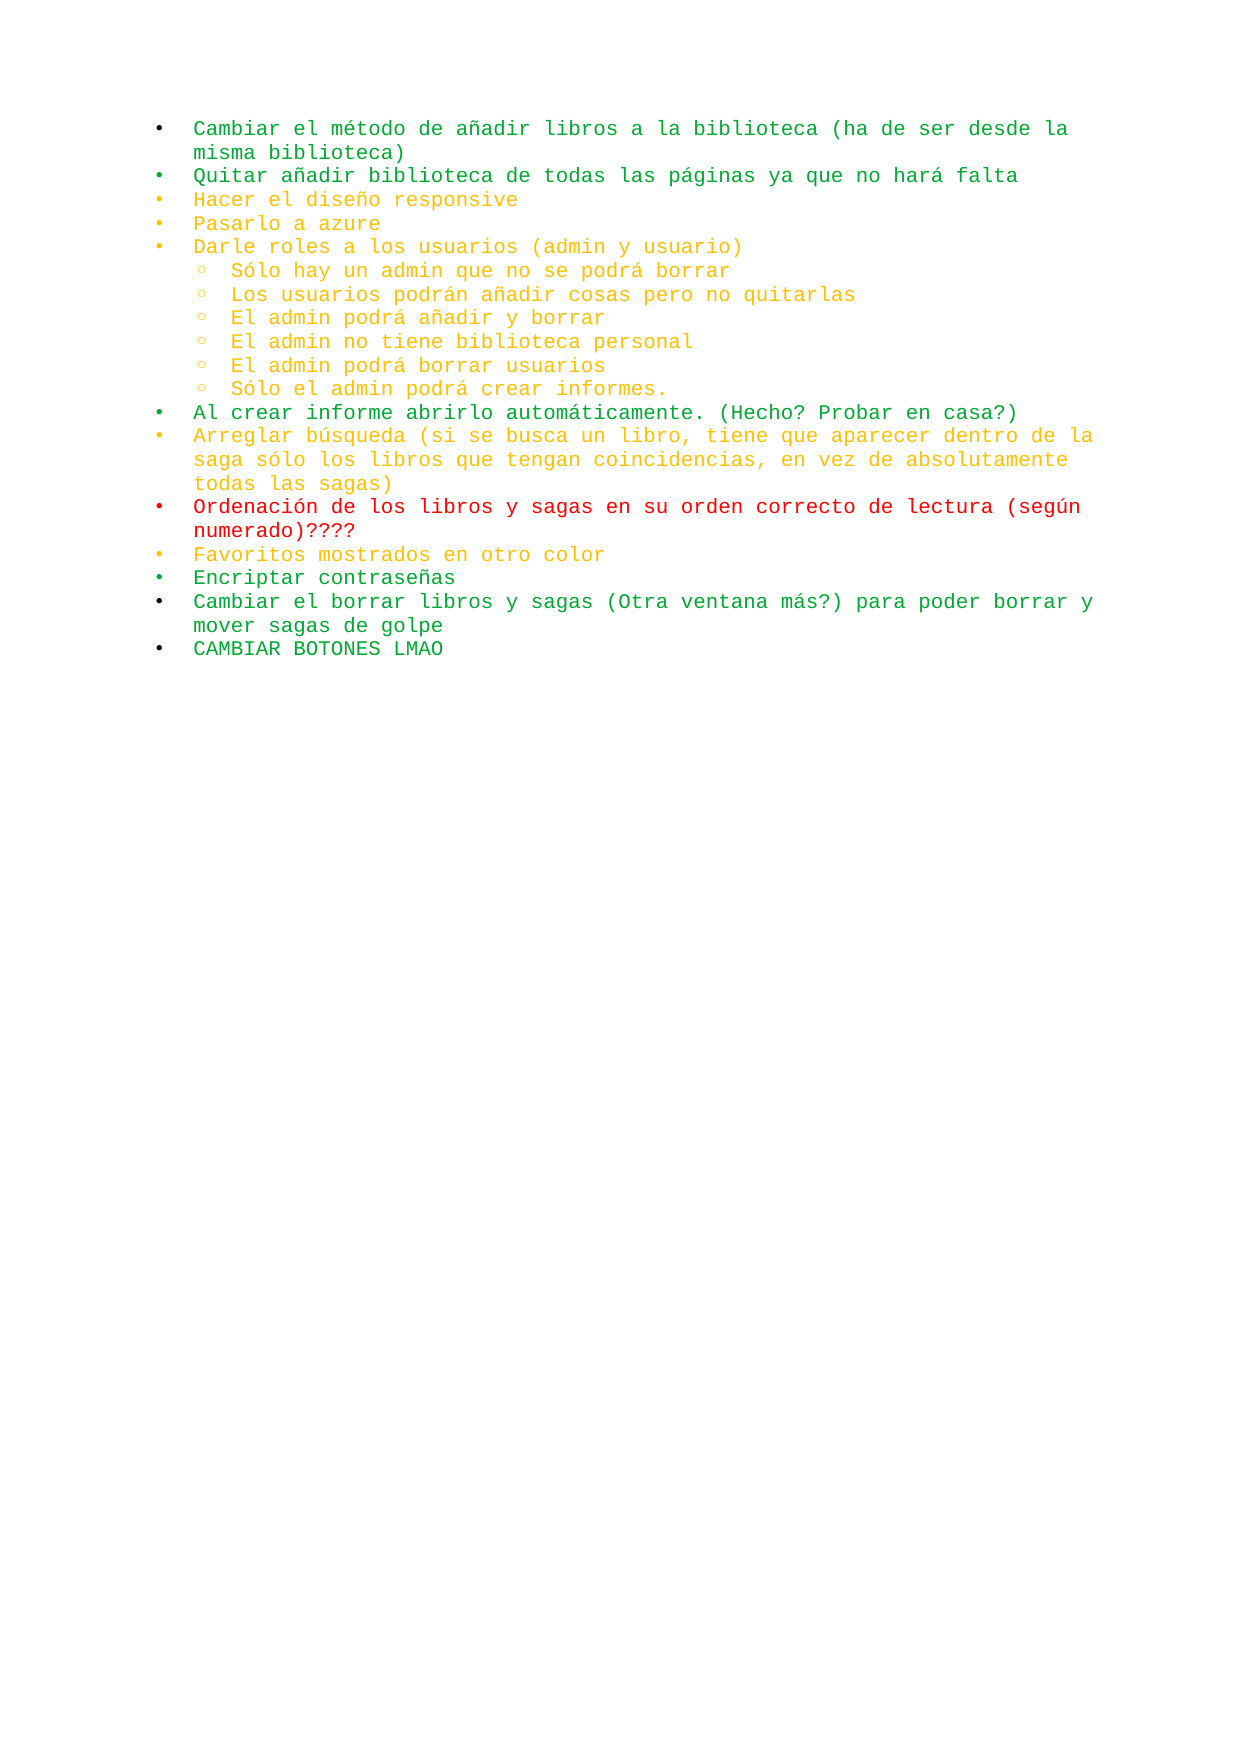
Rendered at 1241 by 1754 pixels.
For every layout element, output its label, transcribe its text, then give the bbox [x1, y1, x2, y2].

list El admin no tiene biblioteca personal [193, 331, 1122, 354]
list Encriptar contraseñas [156, 567, 1122, 591]
list Arreglar búsqueda (si se busca un libro, tiene que aparecer dentro de la saga sólo los libros que tengan coincidencias, en vez de absolutamente todas las sagas) [156, 426, 1122, 496]
list Quitar añadir biblioteca de todas las páginas ya que no hará falta [156, 165, 1122, 189]
list Cambiar el método de añadir libros a la biblioteca (ha de ser desde la misma biblioteca) [156, 118, 1122, 165]
list Sólo hay un admin que no se podrá borrar [193, 260, 1122, 284]
list Hacer el diseño responsive [156, 189, 1122, 213]
list Ordenación de los libros y sagas en su orden correcto de lectura (según numerado)???? [156, 496, 1122, 544]
list Los usuarios podrán añadir cosas pero no quitarlas [193, 284, 1122, 307]
list Pasarlo a azure [156, 213, 1122, 236]
list El admin podrá añadir y borrar [193, 307, 1122, 331]
list Sólo el admin podrá crear informes. [193, 378, 1122, 402]
list Cambiar el borrar libros y sagas (Otra ventana más?) para poder borrar y mover sagas de golpe [156, 591, 1122, 638]
list Favoritos mostrados en otro color [156, 544, 1122, 567]
list CAMBIAR BOTONES LMAO [156, 638, 1122, 662]
list Al crear informe abrirlo automáticamente. (Hecho? Probar en casa?) [156, 402, 1122, 426]
list Darle roles a los usuarios (admin y usuario) [156, 236, 1122, 260]
list El admin podrá borrar usuarios [193, 354, 1122, 378]
